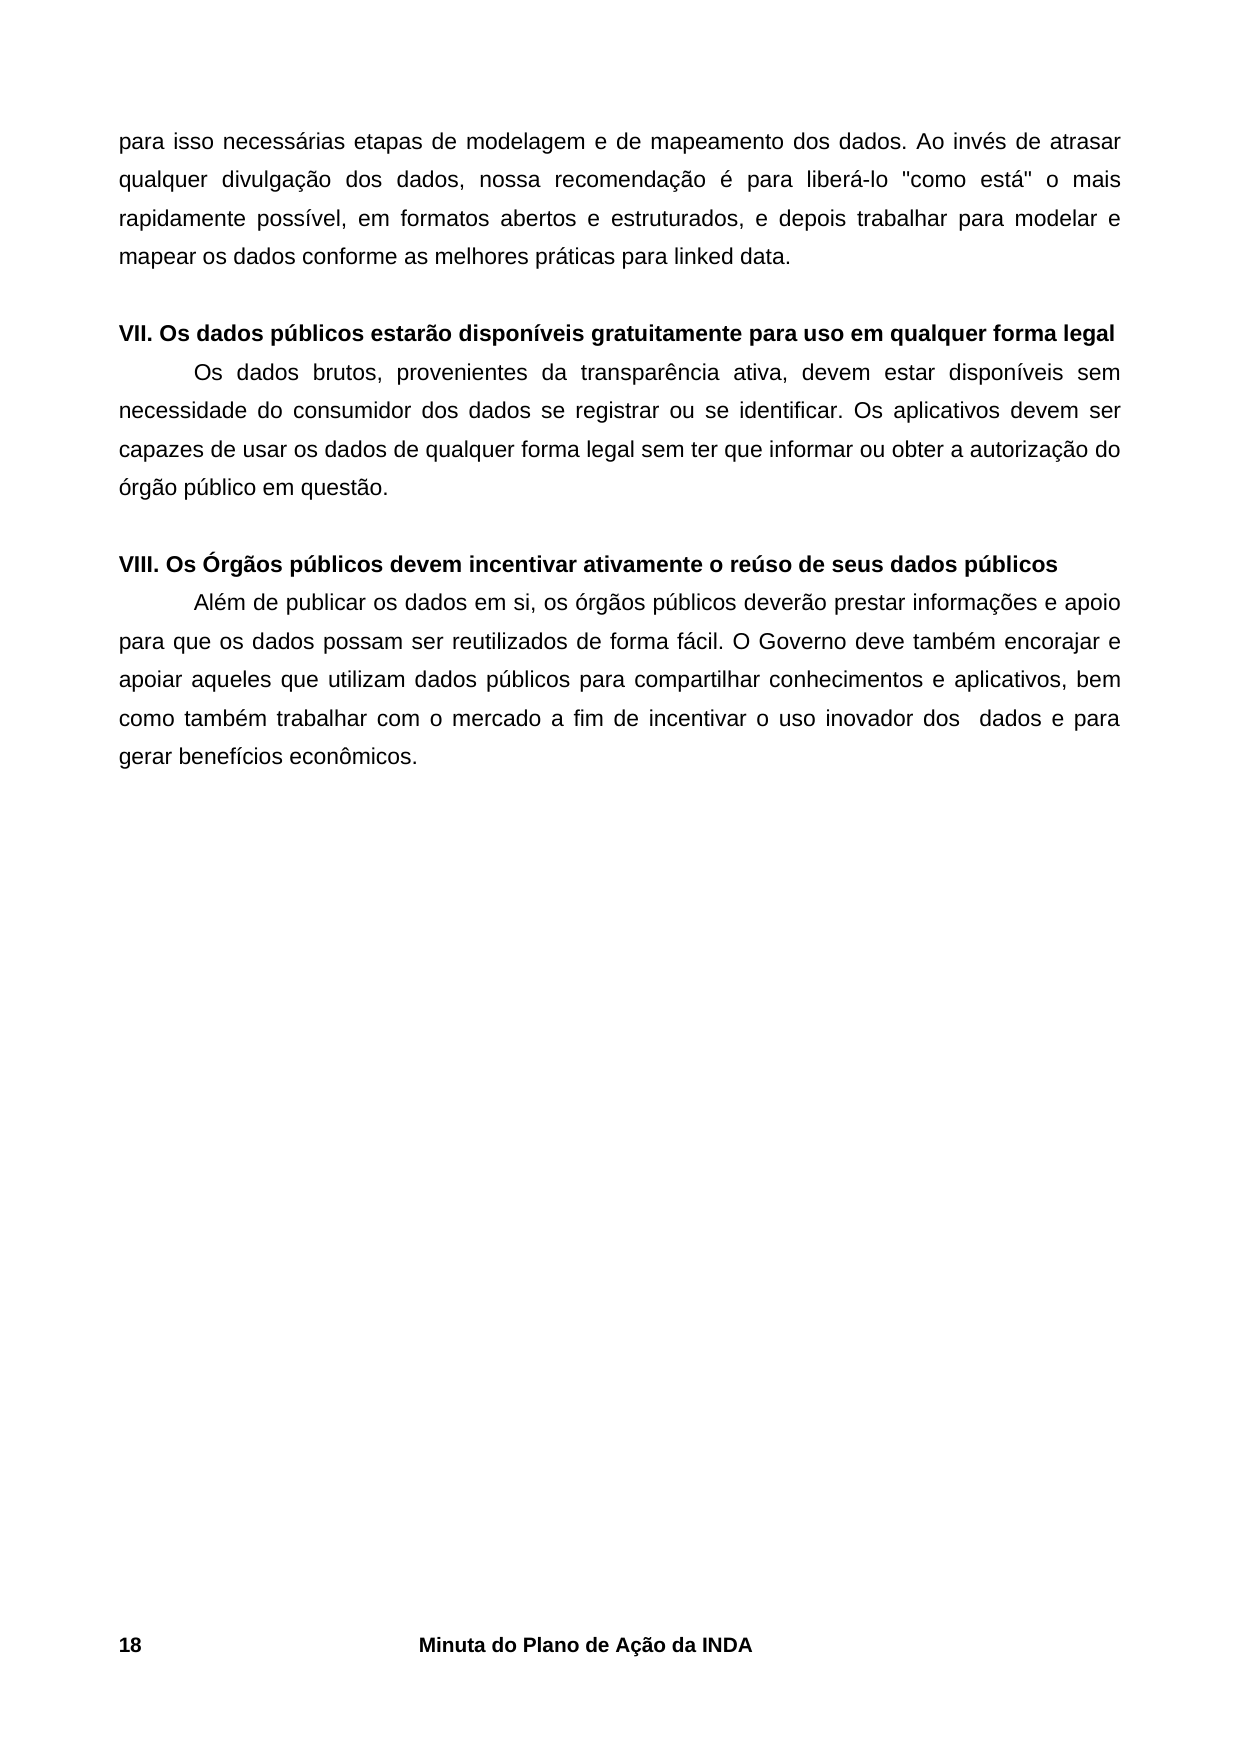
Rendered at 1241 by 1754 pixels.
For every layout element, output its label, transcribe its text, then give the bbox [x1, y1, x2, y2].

text VII. Os dados públicos estarão disponíveis gratuitamente para uso em qualquer forma legal [118, 321, 1122, 347]
text Além de publicar os dados em si, os órgãos públicos deverão prestar informações e apoio para que os dados possam ser reutilizados de forma fácil. O Governo deve também encorajar e apoiar aqueles que utilizam dados públicos para compartilhar conhecimentos e aplicativos, bem como também trabalhar com o mercado a fim de incentivar o uso inovador dos dados e para gerar benefícios econômicos. [118, 590, 1122, 769]
text VIII. Os Órgãos públicos devem incentivar ativamente o reúso de seus dados públicos [118, 552, 1122, 577]
text para isso necessárias etapas de modelagem e de mapeamento dos dados. Ao invés de atrasar qualquer divulgação dos dados, nossa recomendação é para liberá-lo "como está" o mais rapidamente possível, em formatos abertos e estruturados, e depois trabalhar para modelar e mapear os dados conforme as melhores práticas para linked data. [118, 129, 1122, 270]
text Os dados brutos, provenientes da transparência ativa, devem estar disponíveis sem necessidade do consumidor dos dados se registrar ou se identificar. Os aplicativos devem ser capazes de usar os dados de qualquer forma legal sem ter que informar ou obter a autorização do órgão público em questão. [118, 359, 1122, 500]
